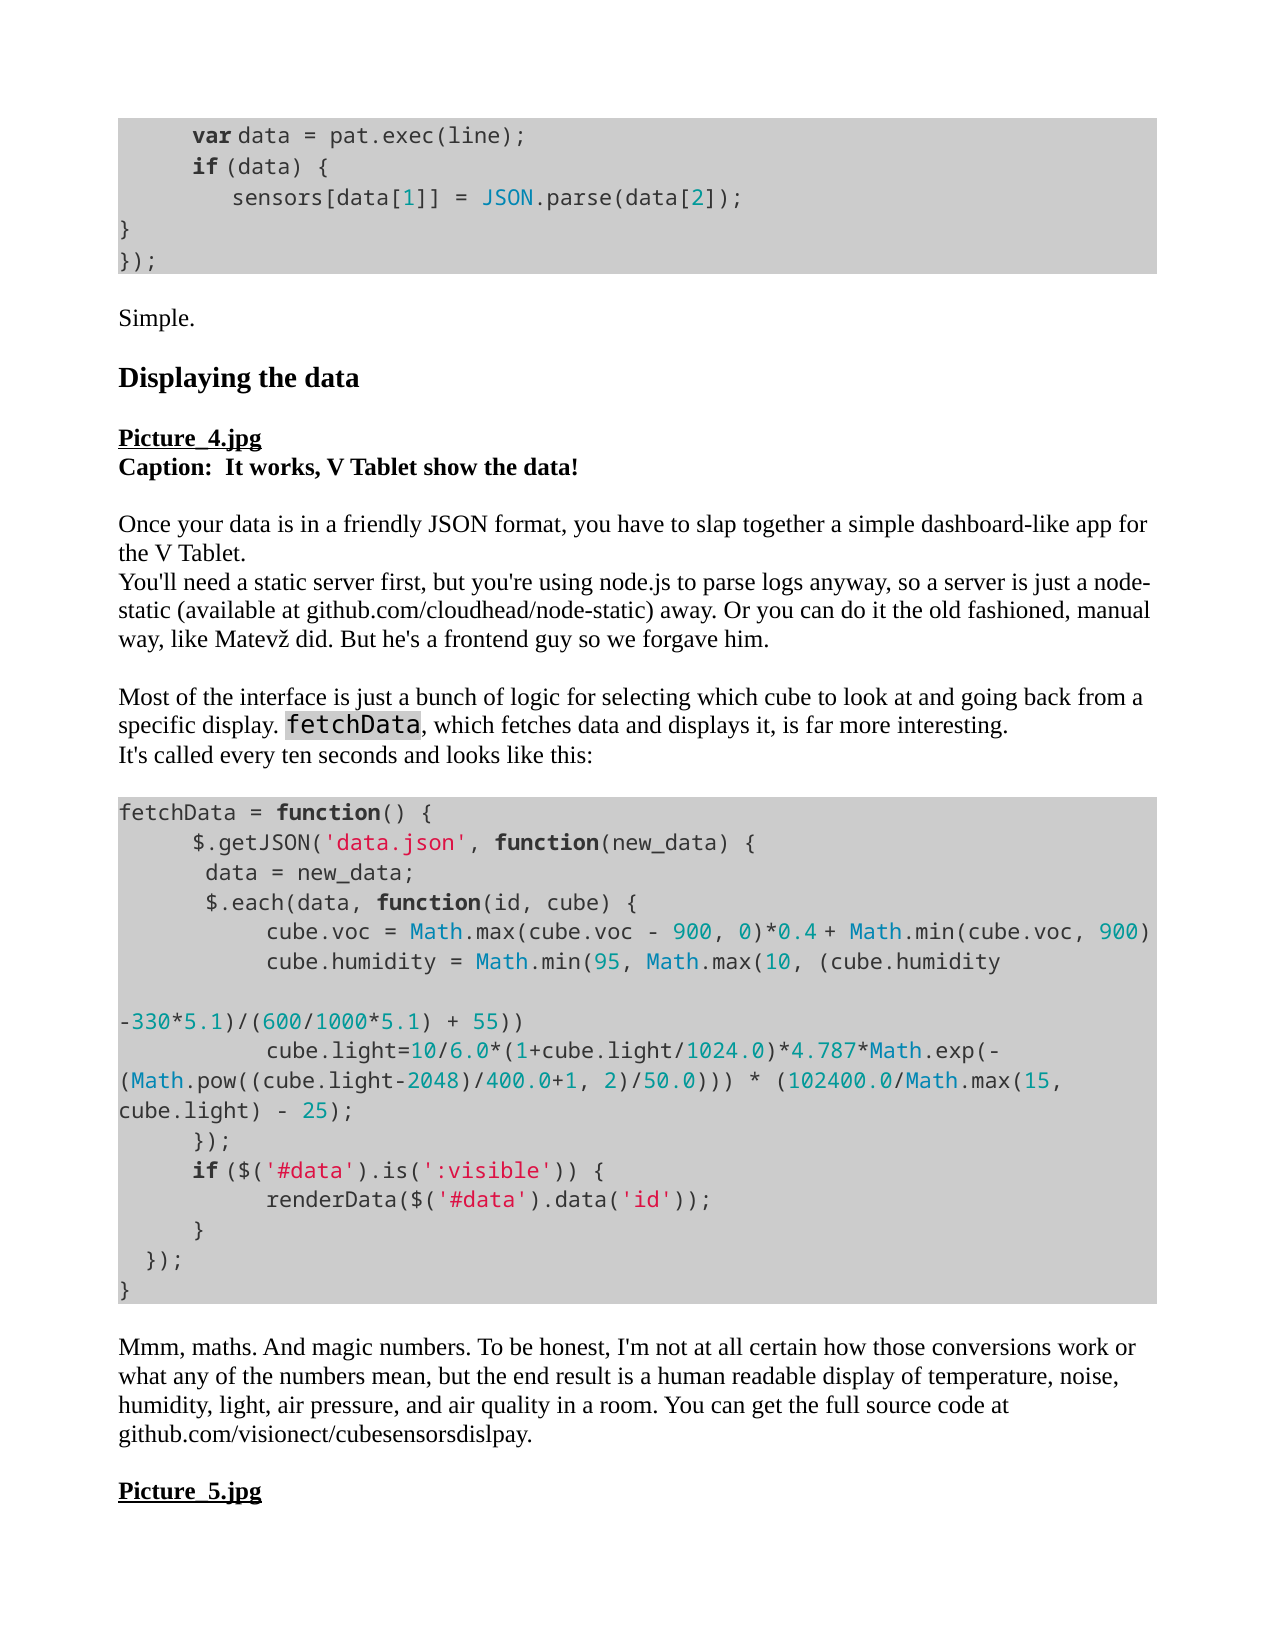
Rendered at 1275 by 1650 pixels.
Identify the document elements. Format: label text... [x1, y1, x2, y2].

text }); [118, 1244, 1157, 1274]
text data = new_data; [118, 857, 1157, 887]
text -330*5.1)/(600/1000*5.1) + 55)) [118, 1006, 1157, 1036]
text cube.voc = Math.max(cube.voc - 900, 0)*0.4 + Math.min(cube.voc, 900) cube.humidity = Math.min(95, Math.max(10, (cube.humidity [118, 916, 1157, 976]
text renderData($('#data').data('id')); [118, 1184, 1157, 1214]
text You'll need a static server first, but you're using node.js to parse logs anyway, so a server is just a node-static (available at github.com/cloudhead/node-static) away. Or you can do it the old fashioned, manual way, like Matevž did. But he's a frontend guy so we forgave him. [118, 567, 1157, 653]
text Picture_5.jpg [118, 1476, 1157, 1505]
text $.each(data, function(id, cube) { [118, 887, 1157, 916]
text It's called every ten seconds and looks like this: [118, 740, 1157, 768]
text var data = pat.exec(line); [118, 118, 1157, 149]
text Displaying the data [118, 361, 1157, 394]
text } [118, 1274, 1157, 1304]
text if ($('#data').is(':visible')) { [118, 1155, 1157, 1184]
text } [118, 1214, 1157, 1244]
text Picture_4.jpg [118, 423, 1157, 452]
text }); [118, 243, 1157, 274]
text (Math.pow((cube.light-2048)/400.0+1, 2)/50.0))) * (102400.0/Math.max(15, cube.light) - 25); [118, 1065, 1157, 1125]
text if (data) { [118, 149, 1157, 181]
text cube.light=10/6.0*(1+cube.light/1024.0)*4.787*Math.exp(- [118, 1036, 1157, 1065]
text } [118, 212, 1157, 243]
text Mmm, maths. And magic numbers. To be honest, I'm not at all certain how those conversions work or what any of the numbers mean, but the end result is a human readable display of temperature, noise, humidity, light, air pressure, and air quality in a room. You can get the full source code at github.com/visionect/cubesensorsdislpay. [118, 1332, 1157, 1447]
text sensors[data[1]] = JSON.parse(data[2]); [118, 181, 1157, 212]
text Once your data is in a friendly JSON format, you have to slap together a simple dashboard-like app for the V Tablet. [118, 509, 1157, 567]
text Simple. [118, 303, 1157, 332]
text $.getJSON('data.json', function(new_data) { [118, 827, 1157, 857]
text Most of the interface is just a bunch of logic for selecting which cube to look at and going back from a specific display. fetchData, which fetches data and displays it, is far more interesting. [118, 682, 1157, 740]
text fetchData = function() { [118, 797, 1157, 827]
text }); [118, 1125, 1157, 1155]
text Caption: It works, V Tablet show the data! [118, 452, 1157, 480]
